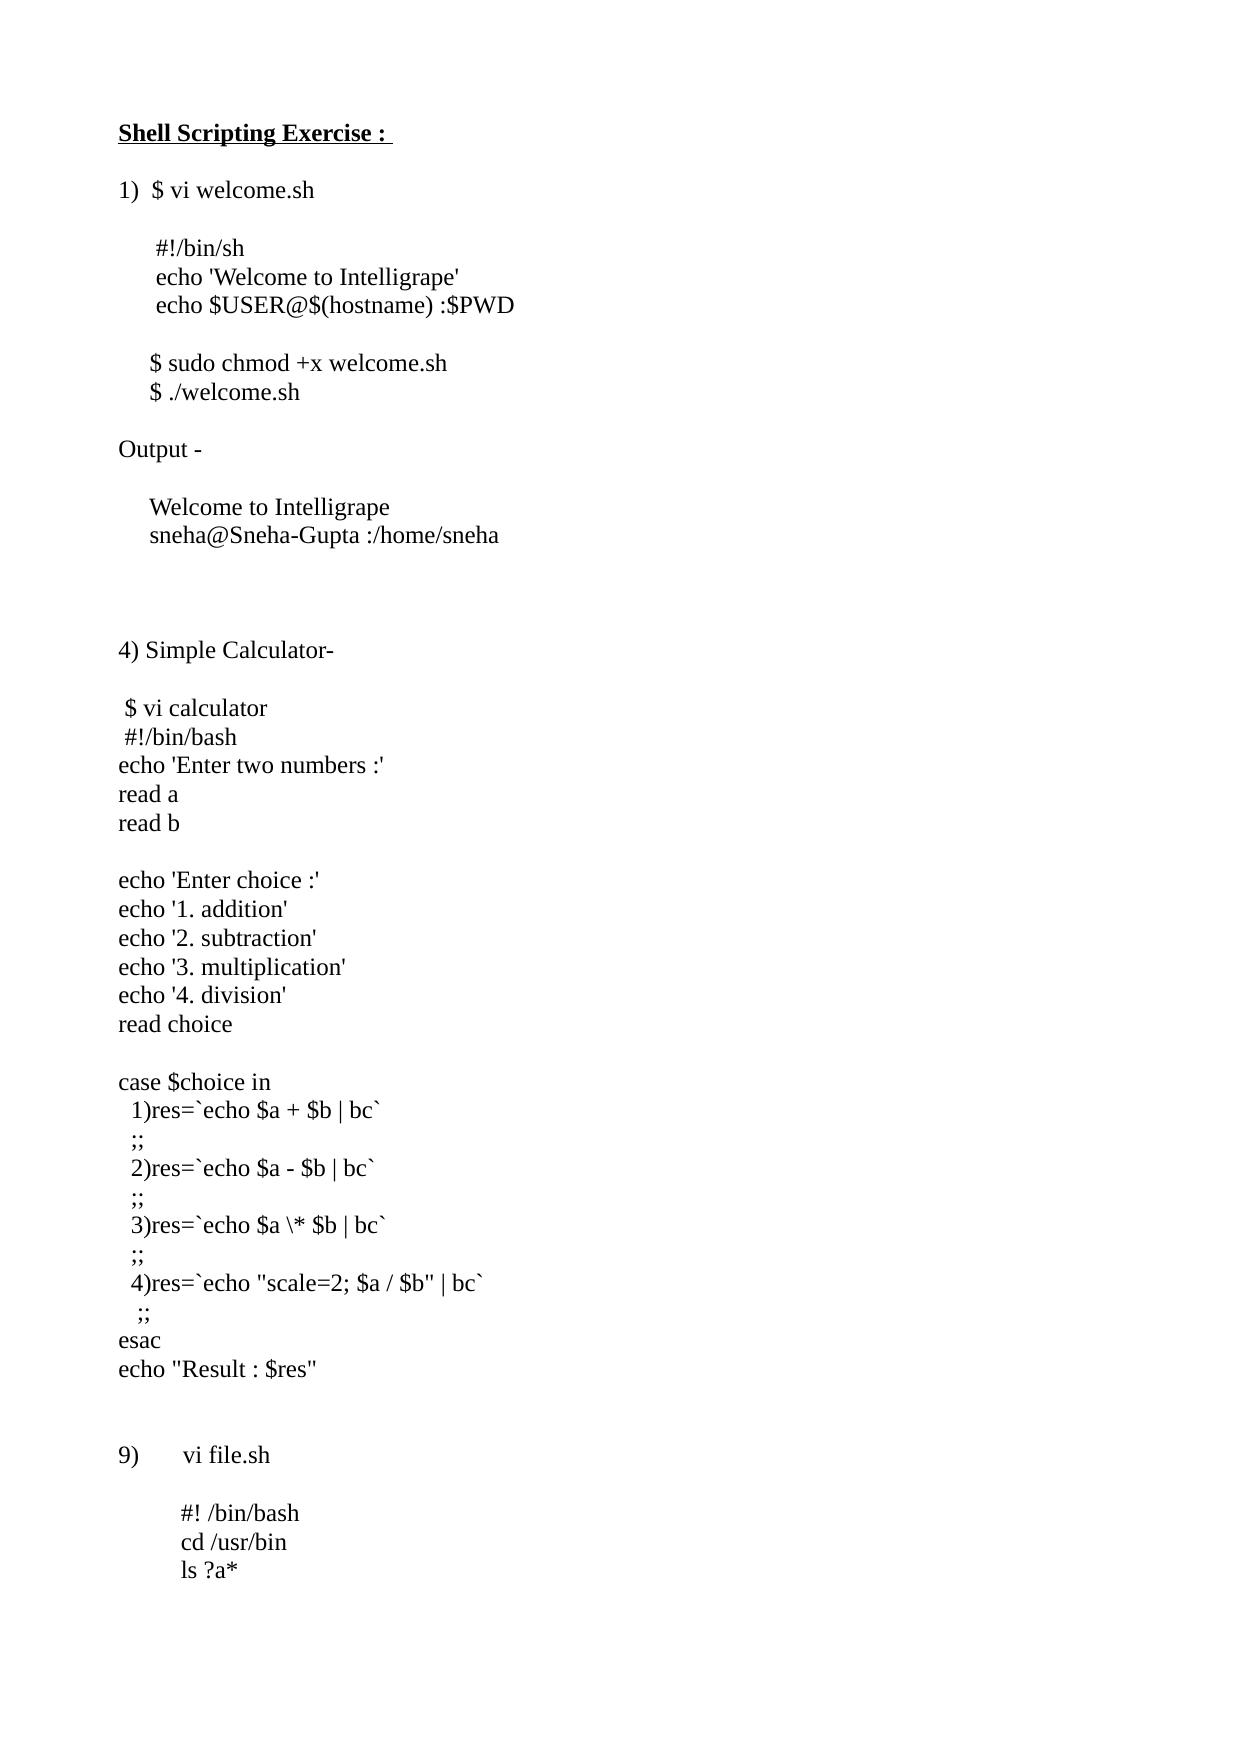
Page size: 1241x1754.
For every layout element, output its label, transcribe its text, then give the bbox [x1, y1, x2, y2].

text Welcome to Intelligrape [118, 492, 1122, 521]
text ;; [118, 1239, 1122, 1268]
text 4)res=`echo "scale=2; $a / $b" | bc` [118, 1268, 1122, 1297]
text echo '3. multiplication' [118, 952, 1122, 981]
text 2)res=`echo $a - $b | bc` [118, 1153, 1122, 1182]
text #! /bin/bash [118, 1498, 1122, 1527]
text read choice [118, 1009, 1122, 1038]
text read b [118, 808, 1122, 837]
text 9) vi file.sh [118, 1441, 1122, 1469]
text case $choice in [118, 1067, 1122, 1096]
text echo 'Welcome to Intelligrape' [118, 262, 1122, 291]
text 1) $ vi welcome.sh [118, 176, 1122, 204]
text echo 'Enter two numbers :' [118, 751, 1122, 779]
text 1)res=`echo $a + $b | bc` [118, 1096, 1122, 1124]
text ls ?a* [118, 1556, 1122, 1584]
text Output - [118, 434, 1122, 463]
text esac [118, 1326, 1122, 1354]
text echo '1. addition' [118, 894, 1122, 923]
text ;; [118, 1124, 1122, 1153]
text $ sudo chmod +x welcome.sh [118, 348, 1122, 377]
text $ ./welcome.sh [118, 377, 1122, 406]
text Shell Scripting Exercise : [118, 118, 1122, 147]
text #!/bin/bash [118, 722, 1122, 751]
text read a [118, 779, 1122, 808]
text 4) Simple Calculator- [118, 636, 1122, 664]
text echo $USER@$(hostname) :$PWD [118, 291, 1122, 319]
text sneha@Sneha-Gupta :/home/sneha [118, 521, 1122, 549]
text 3)res=`echo $a \* $b | bc` [118, 1211, 1122, 1239]
text ;; [118, 1297, 1122, 1326]
text echo '4. division' [118, 981, 1122, 1009]
text $ vi calculator [118, 693, 1122, 722]
text cd /usr/bin [118, 1527, 1122, 1556]
text echo '2. subtraction' [118, 923, 1122, 952]
text ;; [118, 1182, 1122, 1211]
text #!/bin/sh [118, 233, 1122, 262]
text echo "Result : $res" [118, 1354, 1122, 1383]
text echo 'Enter choice :' [118, 866, 1122, 894]
